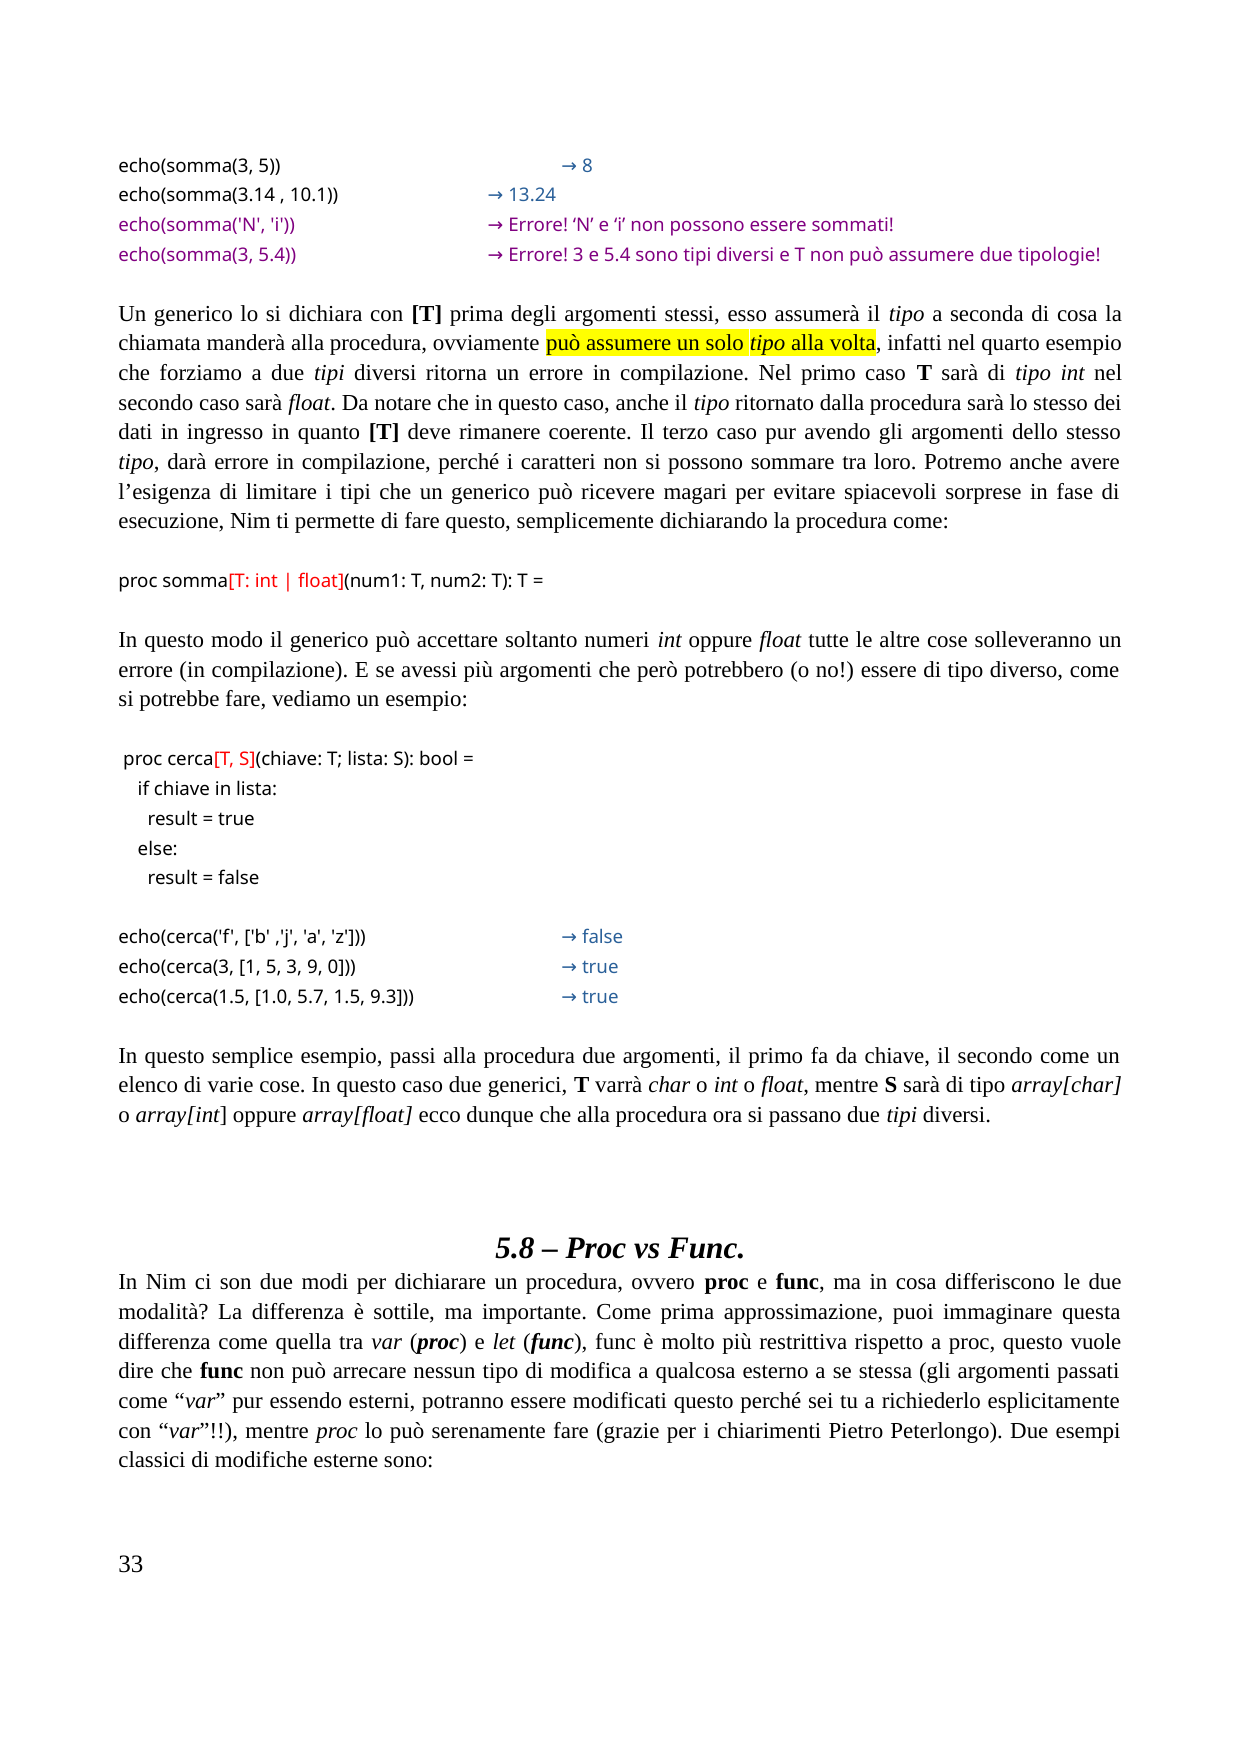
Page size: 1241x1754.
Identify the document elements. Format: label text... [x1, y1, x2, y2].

text proc cerca[T, S](chiave: T; lista: S): bool = [118, 742, 1122, 771]
text result = true [118, 801, 1122, 831]
text In questo semplice esempio, passi alla procedura due argomenti, il primo fa da chiave, il secondo come un elenco di varie cose. In questo caso due generici, T varrà char o int o float, mentre S sarà di tipo array[char] o array[int] oppure array[float] ecco dunque che alla procedura ora si passano due tipi diversi. [118, 1038, 1122, 1127]
text echo(somma(3, 5)) → 8 [118, 148, 1122, 177]
text else: [118, 831, 1122, 860]
text echo(somma('N', 'i')) → Errore! ‘N’ e ‘i’ non possono essere sommati! [118, 207, 1122, 237]
text 5.8 – Proc vs Func. [118, 1229, 1122, 1265]
text result = false [118, 860, 1122, 890]
text echo(somma(3, 5.4)) → Errore! 3 e 5.4 sono tipi diversi e T non può assumere due tipologie! [118, 237, 1122, 267]
text echo(cerca(1.5, [1.0, 5.7, 1.5, 9.3])) → true [118, 979, 1122, 1009]
text Un generico lo si dichiara con [T] prima degli argomenti stessi, esso assumerà il tipo a seconda di cosa la chiamata manderà alla procedura, ovviamente può assumere un solo tipo alla volta, infatti nel quarto esempio che forziamo a due tipi diversi ritorna un errore in compilazione. Nel primo caso T sarà di tipo int nel secondo caso sarà float. Da notare che in questo caso, anche il tipo ritornato dalla procedura sarà lo stesso dei dati in ingresso in quanto [T] deve rimanere coerente. Il terzo caso pur avendo gli argomenti dello stesso tipo, darà errore in compilazione, perché i caratteri non si possono sommare tra loro. Potremo anche avere l’esigenza di limitare i tipi che un generico può ricevere magari per evitare spiacevoli sorprese in fase di esecuzione, Nim ti permette di fare questo, semplicemente dichiarando la procedura come: [118, 296, 1122, 534]
text proc somma[T: int | float](num1: T, num2: T): T = [118, 563, 1122, 593]
text echo(cerca('f', ['b' ,'j', 'a', 'z'])) → false [118, 920, 1122, 949]
text In Nim ci son due modi per dichiarare un procedura, ovvero proc e func, ma in cosa differiscono le due modalità? La differenza è sottile, ma importante. Come prima approssimazione, puoi immaginare questa differenza come quella tra var (proc) e let (func), func è molto più restrittiva rispetto a proc, questo vuole dire che func non può arrecare nessun tipo di modifica a qualcosa esterno a se stessa (gli argomenti passati come “var” pur essendo esterni, potranno essere modificati questo perché sei tu a richiederlo esplicitamente con “var”!!), mentre proc lo può serenamente fare (grazie per i chiarimenti Pietro Peterlongo). Due esempi classici di modifiche esterne sono: [118, 1265, 1122, 1473]
text In questo modo il generico può accettare soltanto numeri int oppure float tutte le altre cose solleveranno un errore (in compilazione). E se avessi più argomenti che però potrebbero (o no!) essere di tipo diverso, come si potrebbe fare, vediamo un esempio: [118, 623, 1122, 712]
text echo(somma(3.14 , 10.1)) → 13.24 [118, 177, 1122, 207]
text if chiave in lista: [118, 771, 1122, 801]
text echo(cerca(3, [1, 5, 3, 9, 0])) → true [118, 949, 1122, 979]
